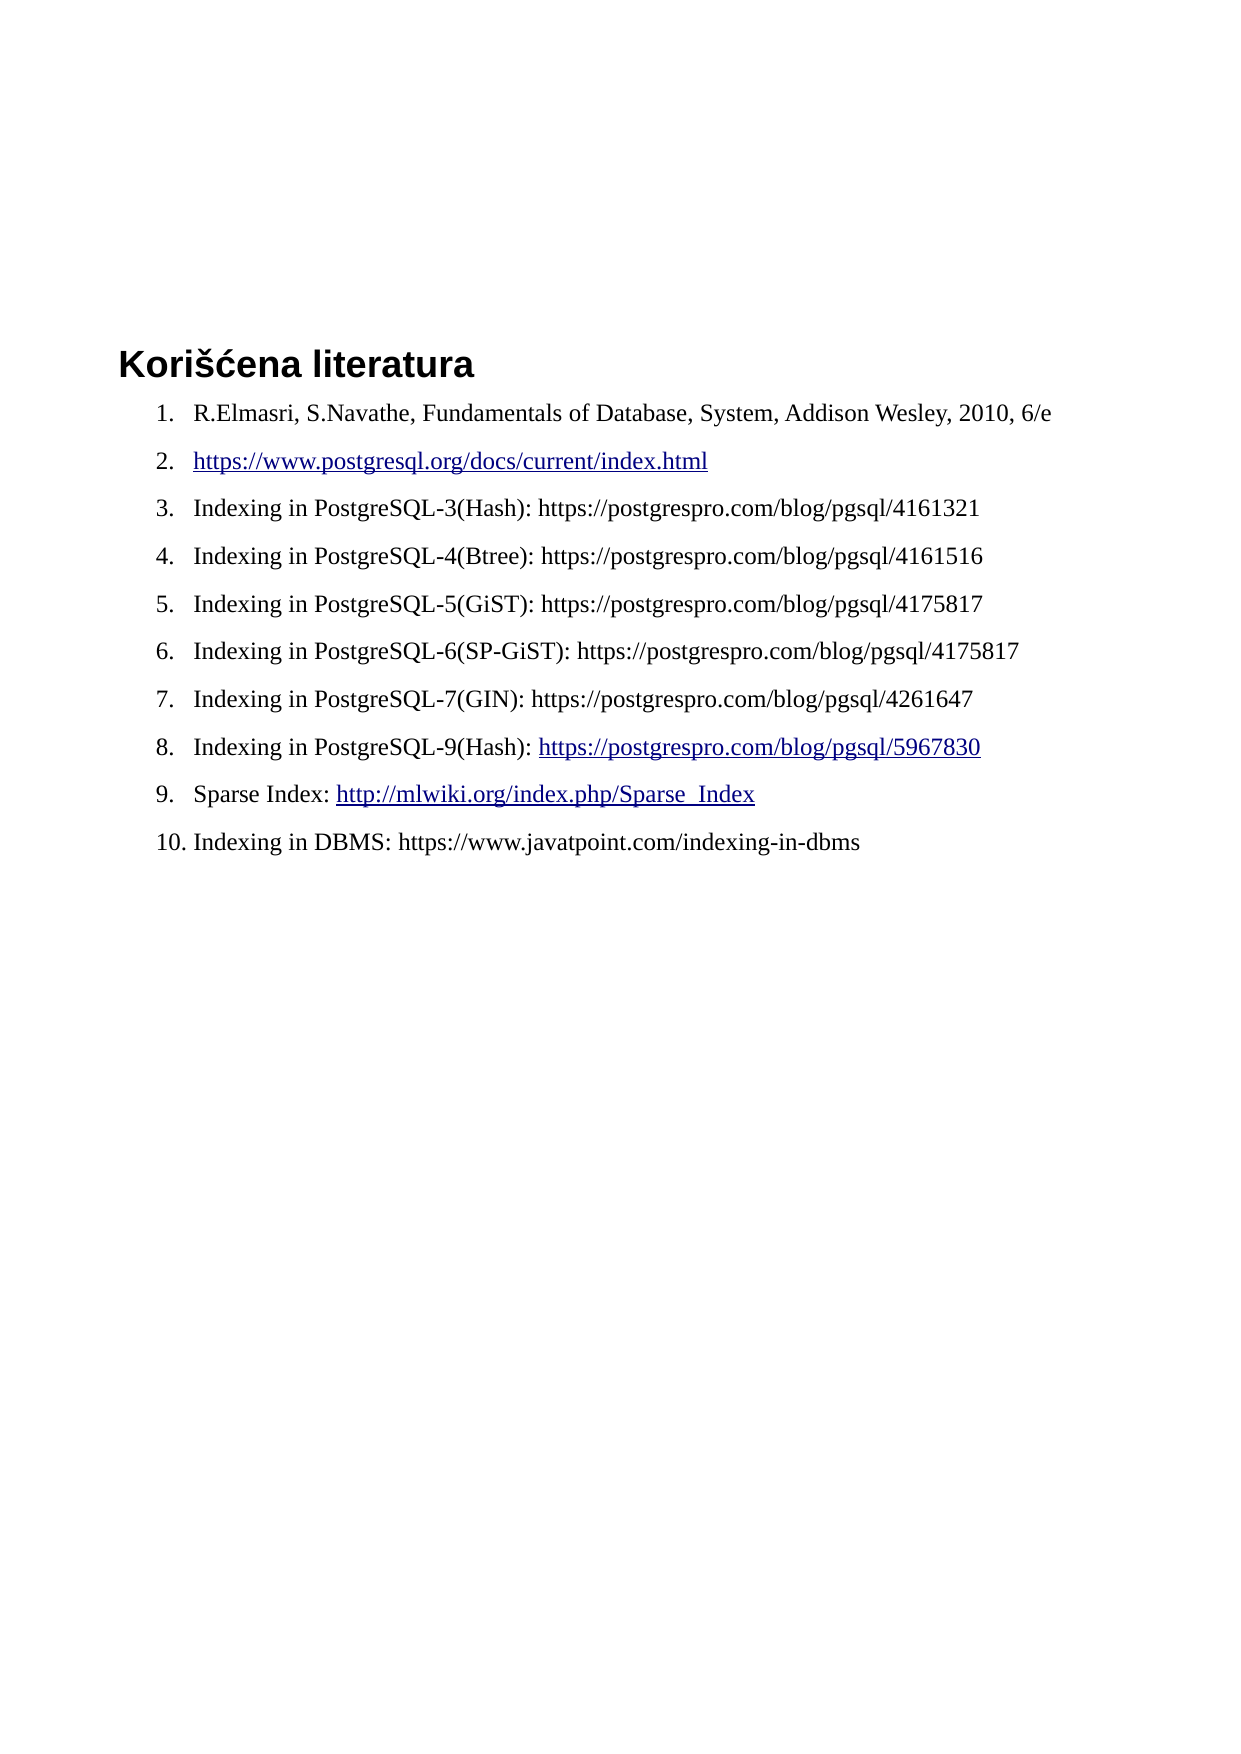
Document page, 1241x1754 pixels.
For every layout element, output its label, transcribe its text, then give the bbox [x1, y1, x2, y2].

list Indexing in PostgreSQL-5(GiST): https://postgrespro.com/blog/pgsql/4175817 [156, 589, 1122, 617]
list Indexing in PostgreSQL-7(GIN): https://postgrespro.com/blog/pgsql/4261647 [156, 684, 1122, 713]
list Indexing in PostgreSQL-3(Hash): https://postgrespro.com/blog/pgsql/4161321 [156, 493, 1122, 522]
list https://www.postgresql.org/docs/current/index.html [156, 446, 1122, 475]
list Indexing in DBMS: https://www.javatpoint.com/indexing-in-dbms [156, 827, 1122, 856]
list Indexing in PostgreSQL-6(SP-GiST): https://postgrespro.com/blog/pgsql/4175817 [156, 636, 1122, 665]
list Indexing in PostgreSQL-4(Btree): https://postgrespro.com/blog/pgsql/4161516 [156, 541, 1122, 570]
subtitle Korišćena literatura [118, 342, 1122, 386]
list R.Elmasri, S.Navathe, Fundamentals of Database, System, Addison Wesley, 2010, 6/e [156, 398, 1122, 427]
list Sparse Index: http://mlwiki.org/index.php/Sparse_Index [156, 779, 1122, 808]
list Indexing in PostgreSQL-9(Hash): https://postgrespro.com/blog/pgsql/5967830 [156, 732, 1122, 760]
